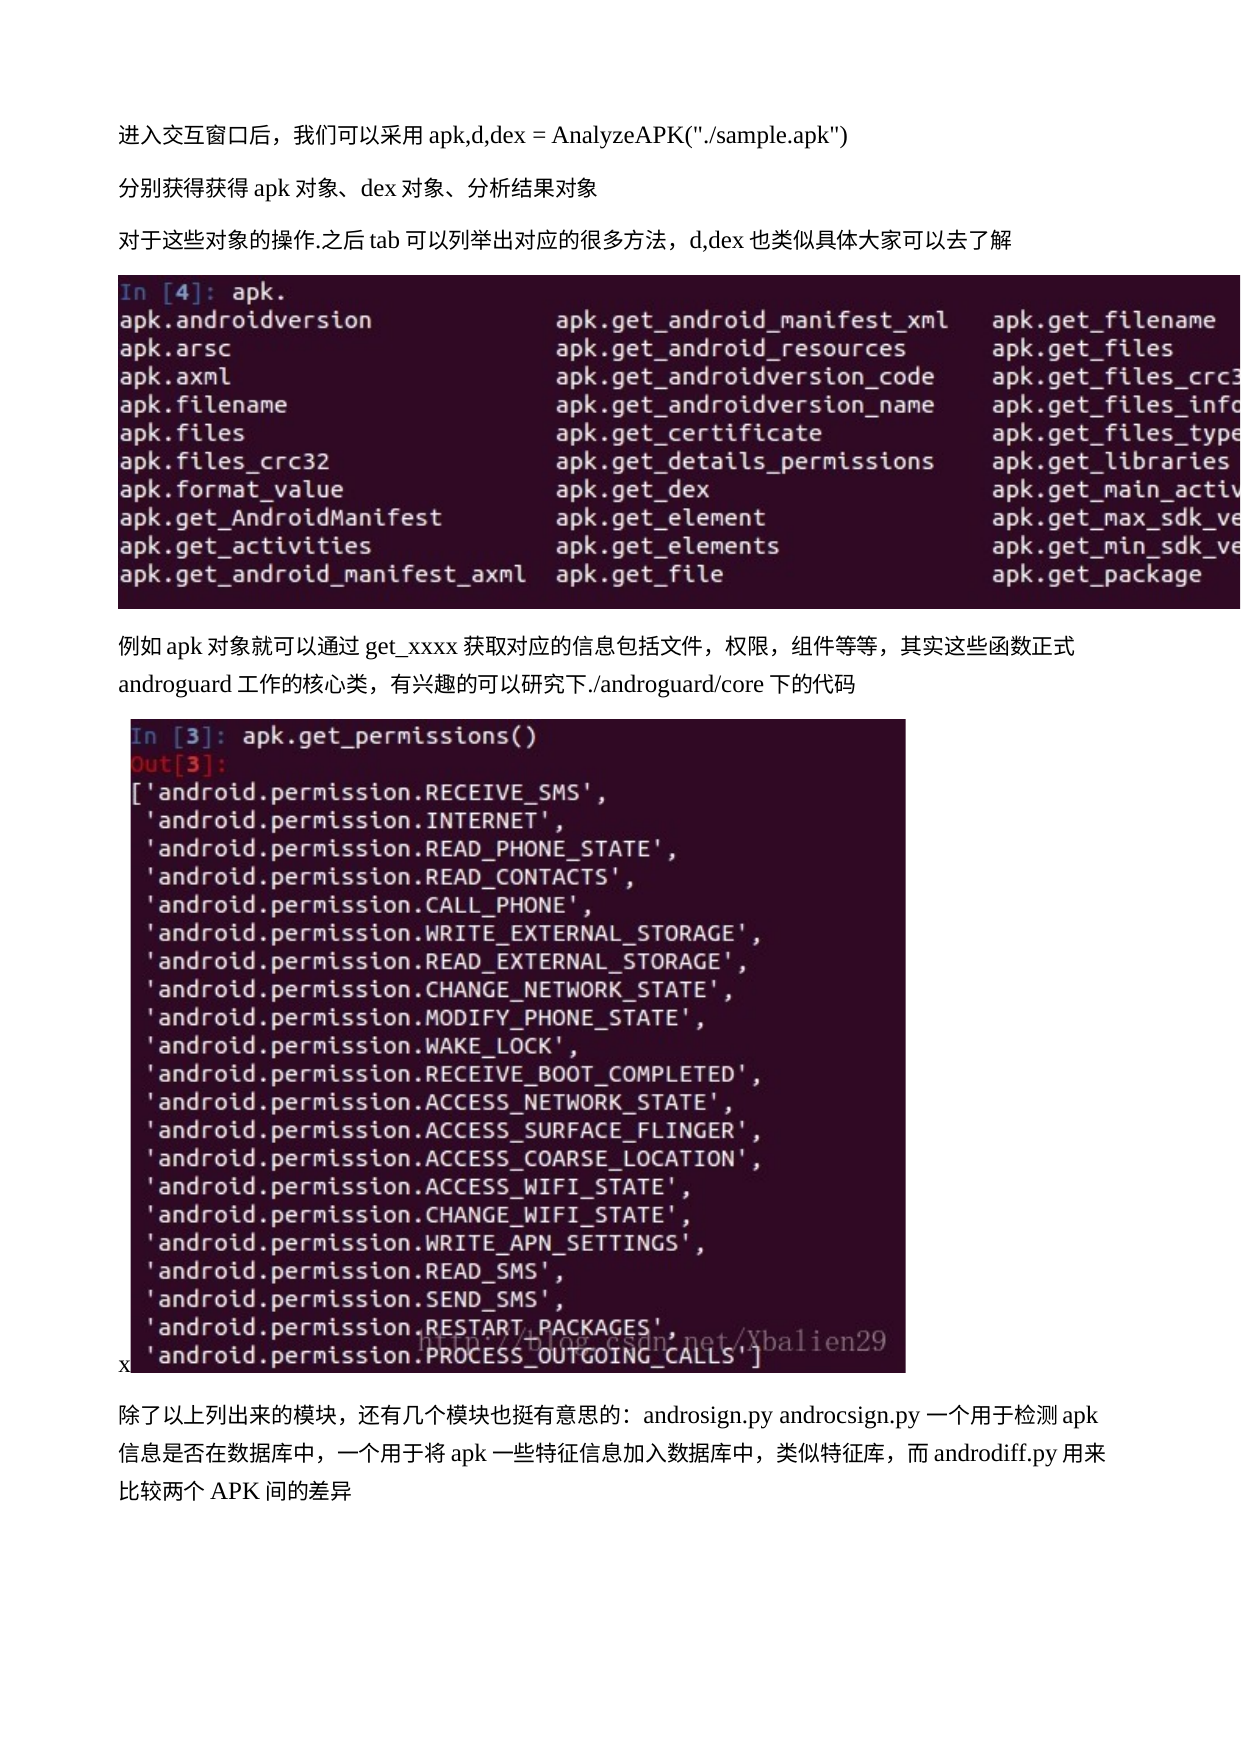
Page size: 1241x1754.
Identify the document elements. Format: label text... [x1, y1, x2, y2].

text 对于这些对象的操作.之后tab可以列举出对应的很多方法，d,dex也类似具体大家可以去了解 [118, 223, 1122, 255]
text 进入交互窗口后，我们可以采用apk,d,dex = AnalyzeAPK("./sample.apk") [118, 118, 1122, 150]
text 例如apk对象就可以通过get_xxxx获取对应的信息包括文件，权限，组件等等，其实这些函数正式androguard工作的核心类，有兴趣的可以研究下./androguard/core下的代码 [118, 629, 1122, 698]
text 除了以上列出来的模块，还有几个模块也挺有意思的：androsign.py androcsign.py 一个用于检测apk信息是否在数据库中，一个用于将apk一些特征信息加入数据库中，类似特征库，而androdiff.py用来比较两个APK间的差异 [118, 1398, 1122, 1506]
picture [130, 719, 906, 1373]
picture [118, 275, 1241, 609]
text x [118, 719, 1122, 1378]
text 分别获得获得apk对象、dex对象、分析结果对象 [118, 171, 1122, 202]
